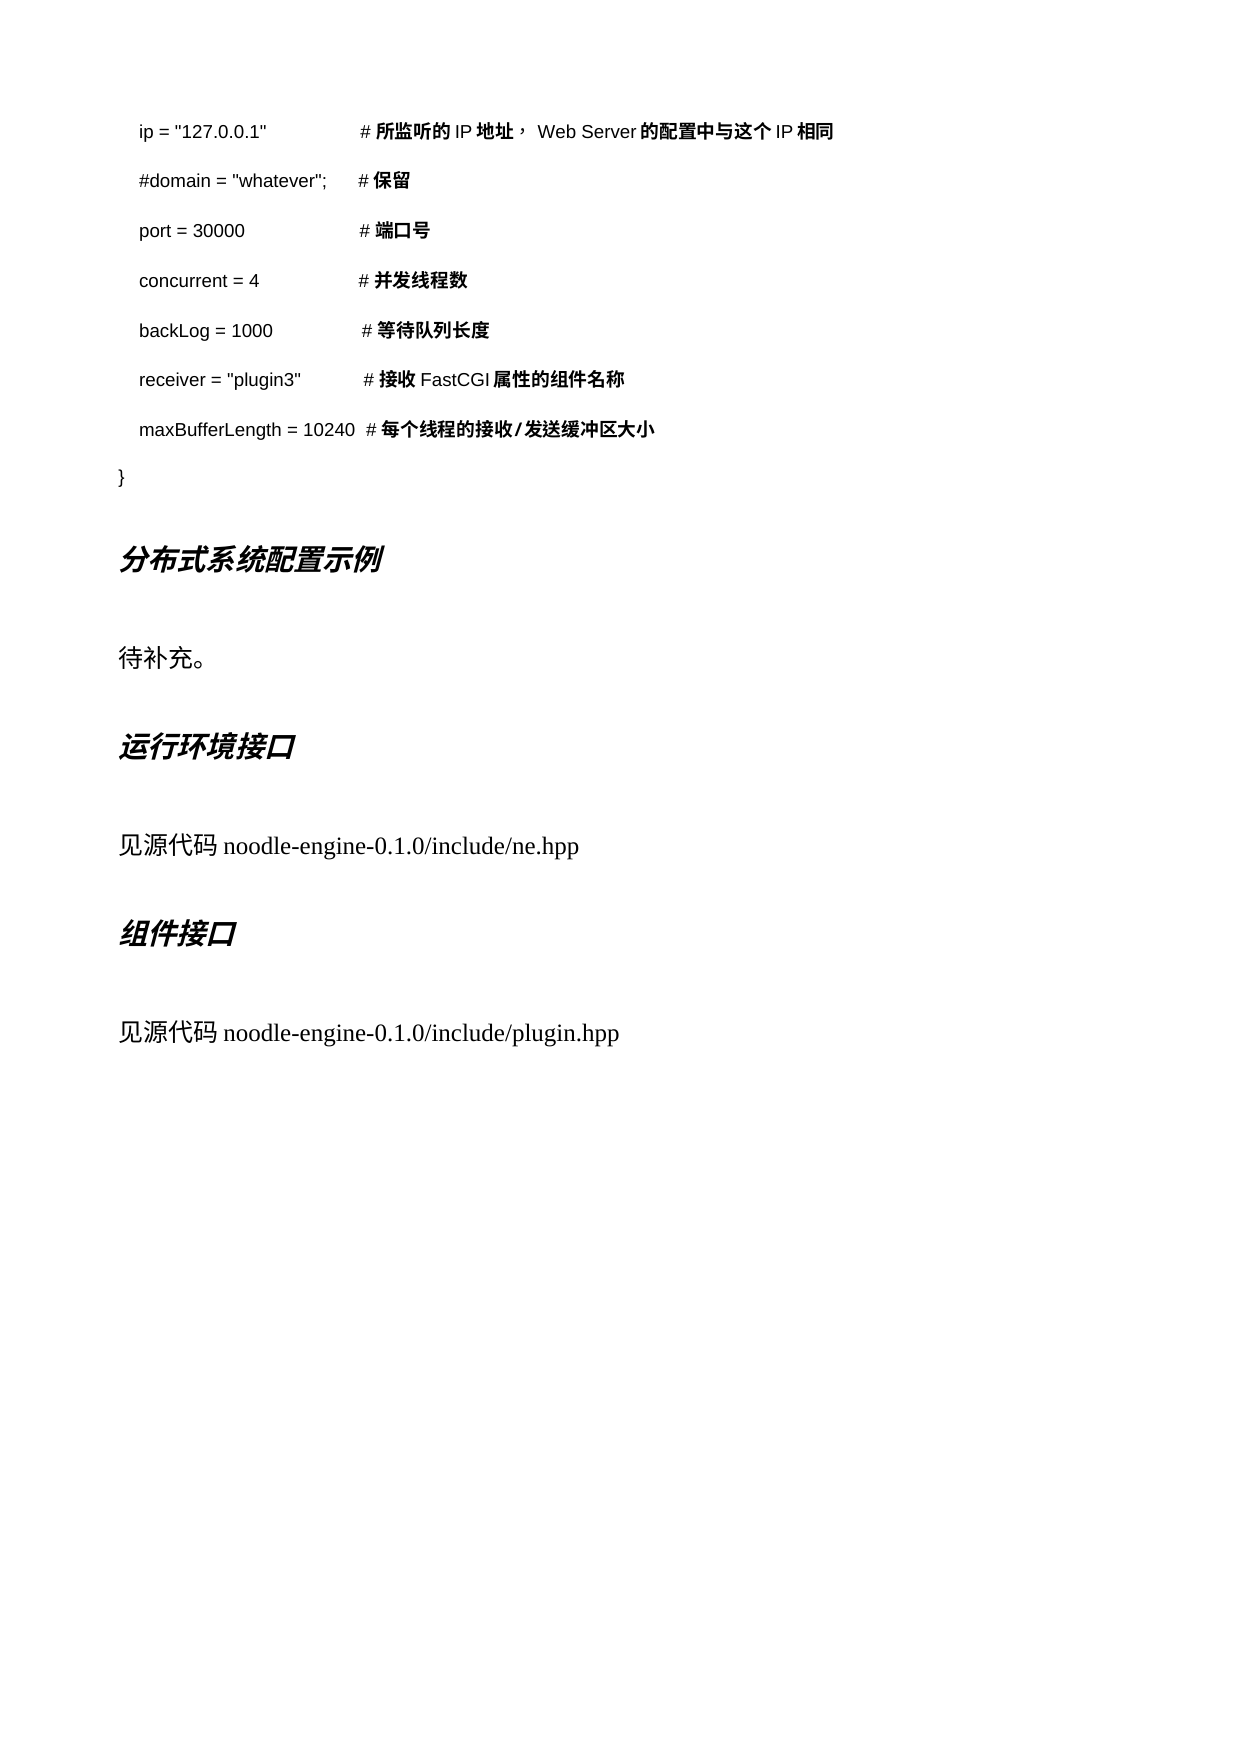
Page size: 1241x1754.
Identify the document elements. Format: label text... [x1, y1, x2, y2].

subtitle 运行环境接口 [118, 724, 1122, 766]
text 待补充。 [118, 638, 1122, 675]
text backLog = 1000 # 等待队列长度 [118, 317, 1122, 342]
text port = 30000 # 端口号 [118, 217, 1122, 243]
text ip = "127.0.0.1" # 所监听的IP地址， Web Server的配置中与这个IP相同 [118, 118, 1122, 144]
text #domain = "whatever"; # 保留 [118, 168, 1122, 193]
text 见源代码noodle-engine-0.1.0/include/ne.hpp [118, 826, 1122, 862]
text receiver = "plugin3" # 接收FastCGI属性的组件名称 [118, 367, 1122, 392]
subtitle 分布式系统配置示例 [118, 536, 1122, 579]
text 见源代码noodle-engine-0.1.0/include/plugin.hpp [118, 1013, 1122, 1049]
text concurrent = 4 # 并发线程数 [118, 267, 1122, 293]
text maxBufferLength = 10240 # 每个线程的接收/发送缓冲区大小 [118, 416, 1122, 442]
subtitle 组件接口 [118, 911, 1122, 953]
text } [118, 466, 1122, 487]
